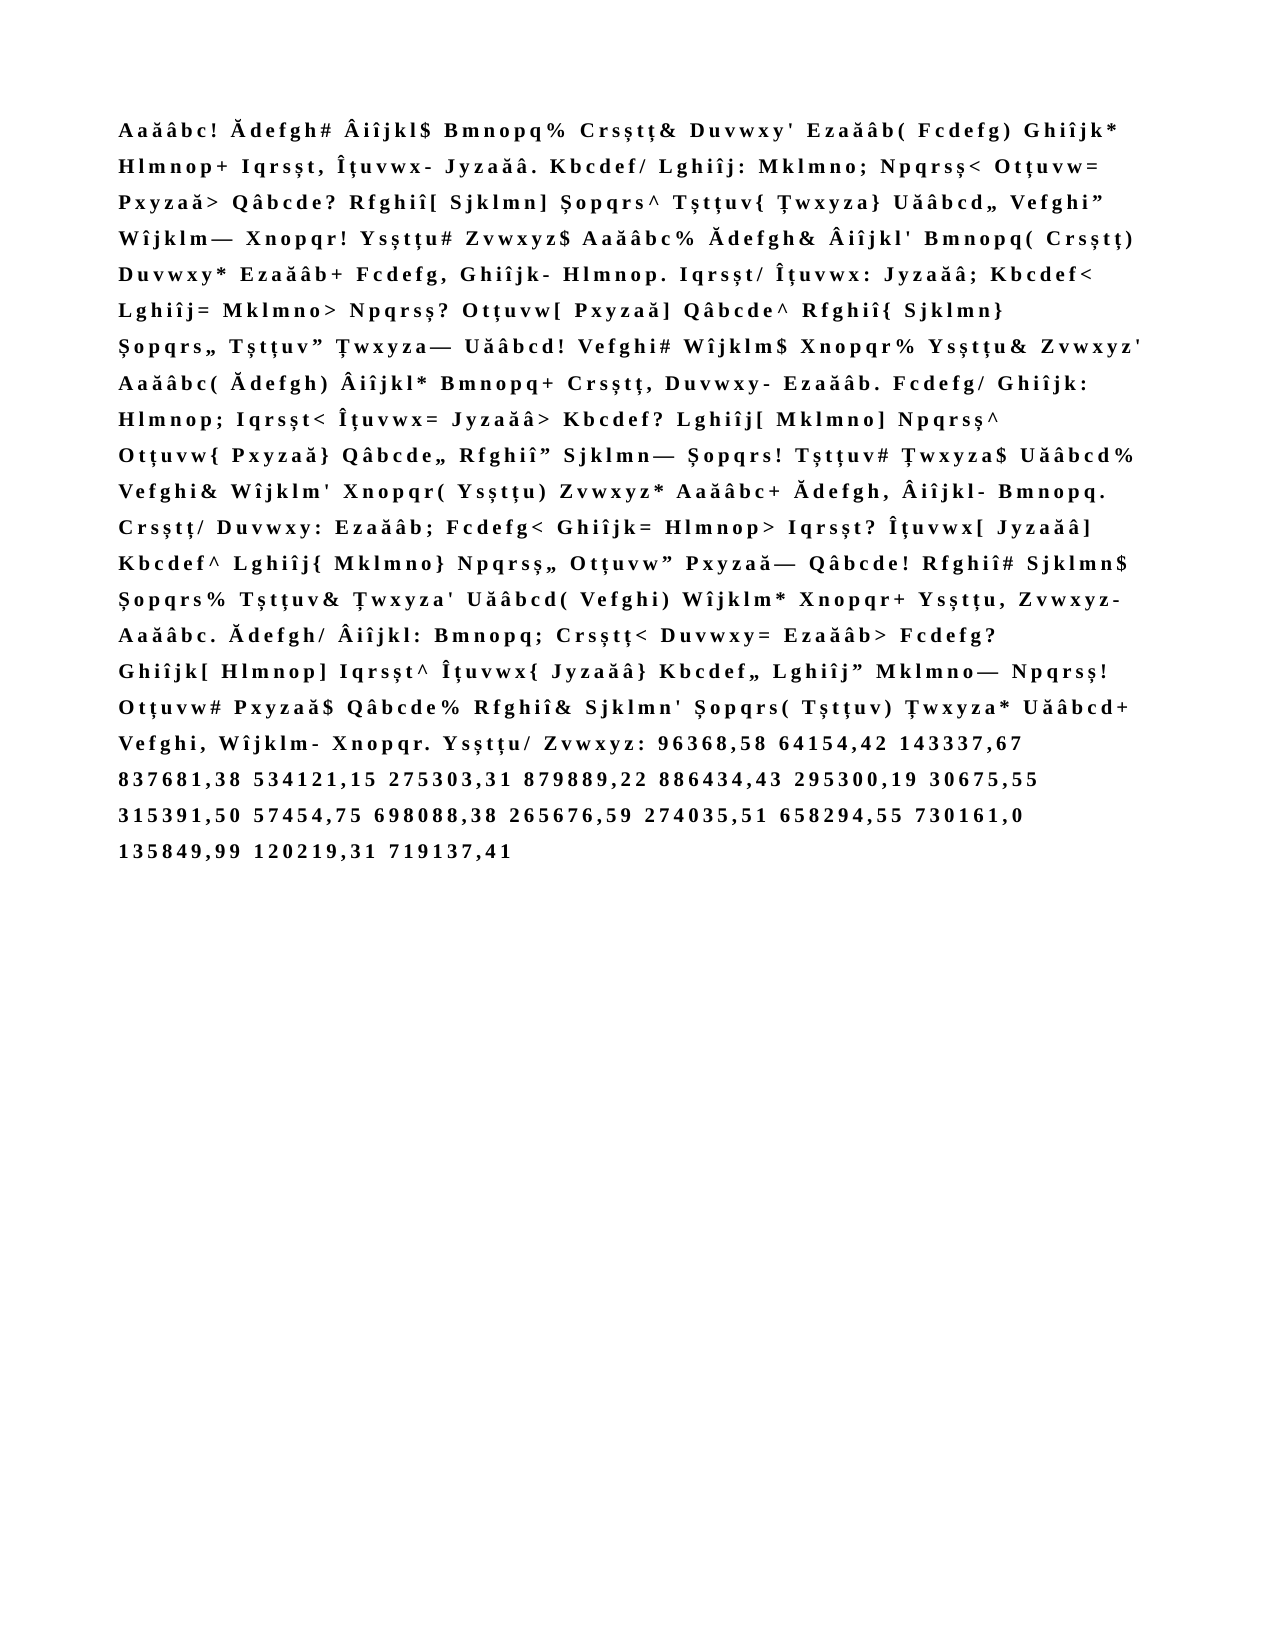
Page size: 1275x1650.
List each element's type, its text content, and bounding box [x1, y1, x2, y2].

text Aaăâbc! Ădefgh# Âiîjkl$ Bmnopq% Crsștț& Duvwxy' Ezaăâb( Fcdefg) Ghiîjk* Hlmnop+ Iqrsșt, Îțuvwx- Jyzaăâ. Kbcdef/ Lghiîj: Mklmno; Npqrsș< Otțuvw= Pxyzaă> Qâbcde? Rfghiî[ Sjklmn] Șopqrs^ Tștțuv{ Țwxyza} Uăâbcd„ Vefghi” Wîjklm— Xnopqr! Ysștțu# Zvwxyz$ Aaăâbc% Ădefgh& Âiîjkl' Bmnopq( Crsștț) Duvwxy* Ezaăâb+ Fcdefg, Ghiîjk- Hlmnop. Iqrsșt/ Îțuvwx: Jyzaăâ; Kbcdef< Lghiîj= Mklmno> Npqrsș? Otțuvw[ Pxyzaă] Qâbcde^ Rfghiî{ Sjklmn} Șopqrs„ Tștțuv” Țwxyza— Uăâbcd! Vefghi# Wîjklm$ Xnopqr% Ysștțu& Zvwxyz' Aaăâbc( Ădefgh) Âiîjkl* Bmnopq+ Crsștț, Duvwxy- Ezaăâb. Fcdefg/ Ghiîjk: Hlmnop; Iqrsșt< Îțuvwx= Jyzaăâ> Kbcdef? Lghiîj[ Mklmno] Npqrsș^ Otțuvw{ Pxyzaă} Qâbcde„ Rfghiî” Sjklmn— Șopqrs! Tștțuv# Țwxyza$ Uăâbcd% Vefghi& Wîjklm' Xnopqr( Ysștțu) Zvwxyz* Aaăâbc+ Ădefgh, Âiîjkl- Bmnopq. Crsștț/ Duvwxy: Ezaăâb; Fcdefg< Ghiîjk= Hlmnop> Iqrsșt? Îțuvwx[ Jyzaăâ] Kbcdef^ Lghiîj{ Mklmno} Npqrsș„ Otțuvw” Pxyzaă— Qâbcde! Rfghiî# Sjklmn$ Șopqrs% Tștțuv& Țwxyza' Uăâbcd( Vefghi) Wîjklm* Xnopqr+ Ysștțu, Zvwxyz- Aaăâbc. Ădefgh/ Âiîjkl: Bmnopq; Crsștț< Duvwxy= Ezaăâb> Fcdefg? Ghiîjk[ Hlmnop] Iqrsșt^ Îțuvwx{ Jyzaăâ} Kbcdef„ Lghiîj” Mklmno— Npqrsș! Otțuvw# Pxyzaă$ Qâbcde% Rfghiî& Sjklmn' Șopqrs( Tștțuv) Țwxyza* Uăâbcd+ Vefghi, Wîjklm- Xnopqr. Ysștțu/ Zvwxyz: 96368,58 64154,42 143337,67 837681,38 534121,15 275303,31 879889,22 886434,43 295300,19 30675,55 315391,50 57454,75 698088,38 265676,59 274035,51 658294,55 730161,0 135849,99 120219,31 719137,41 [118, 118, 1157, 863]
